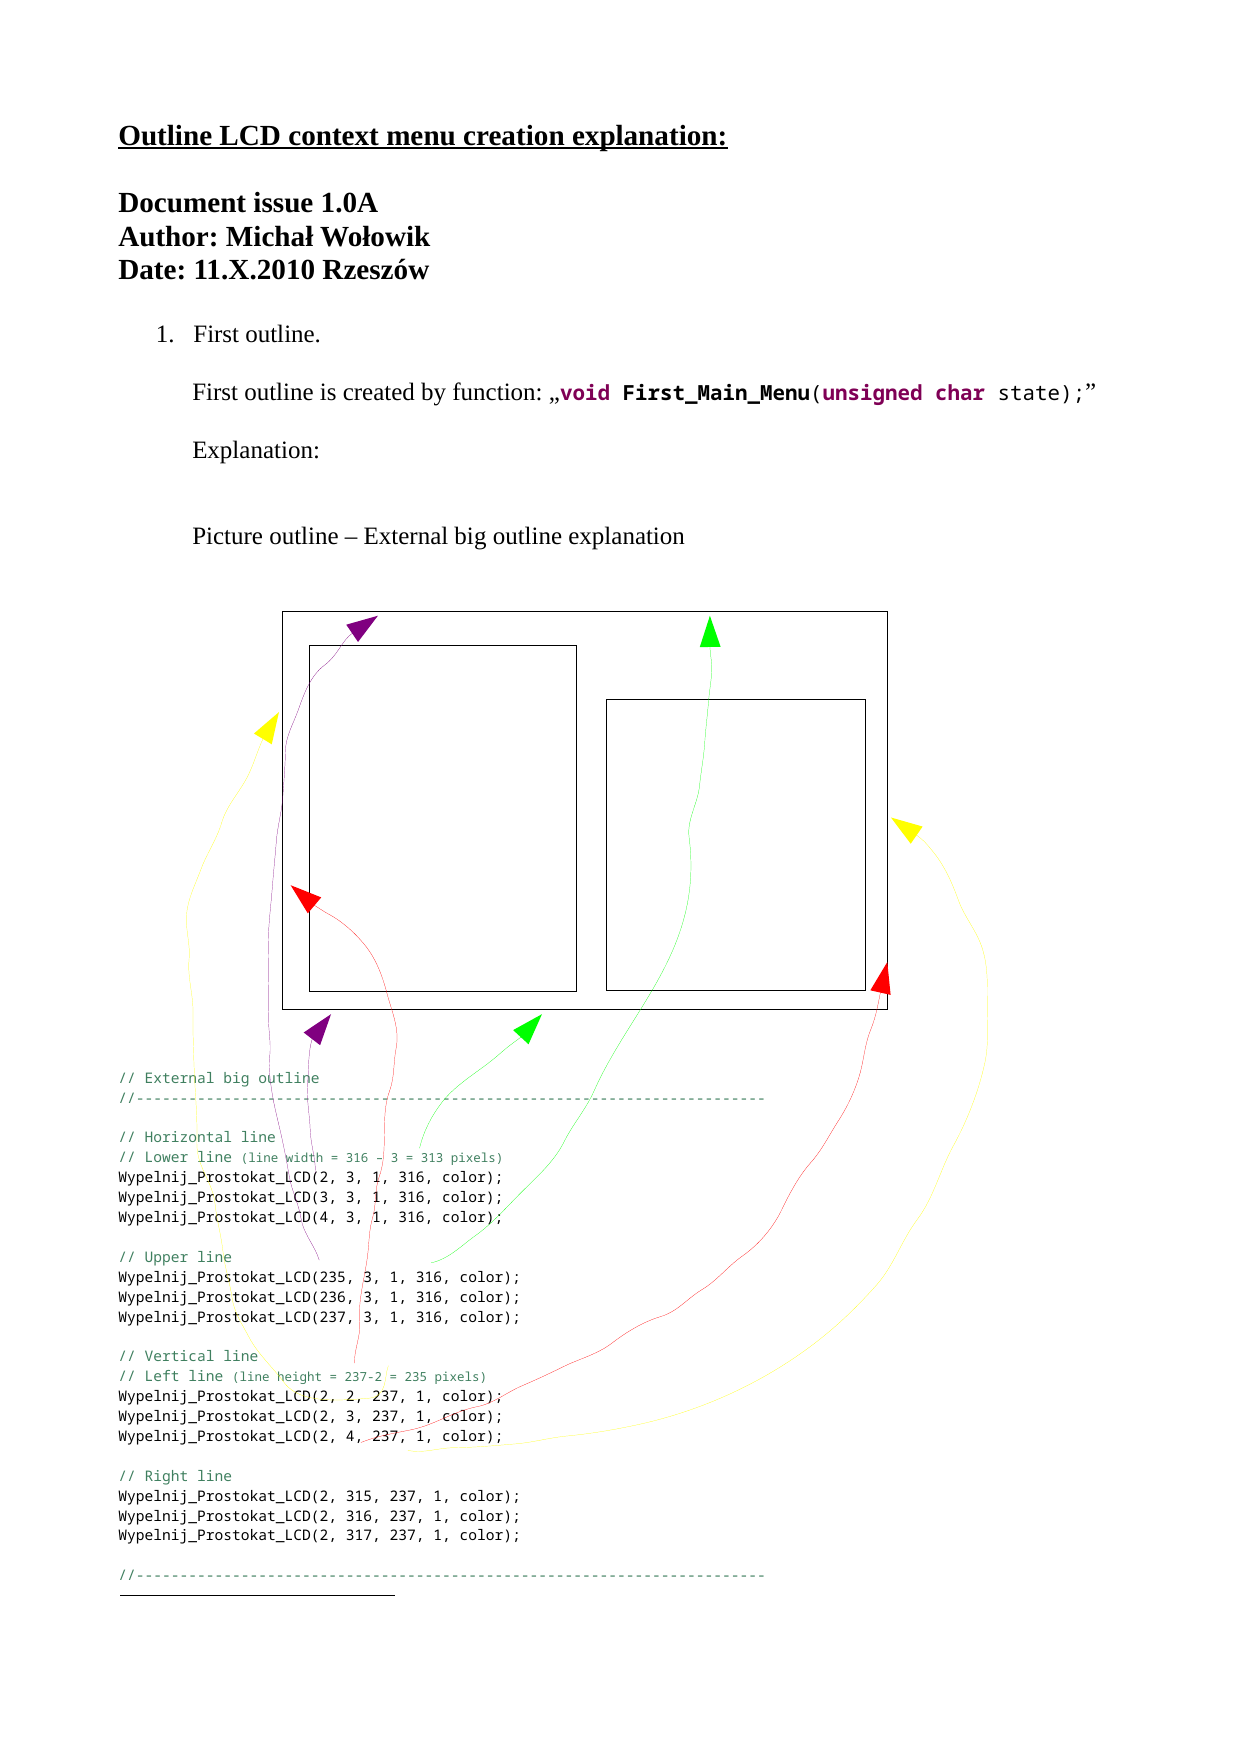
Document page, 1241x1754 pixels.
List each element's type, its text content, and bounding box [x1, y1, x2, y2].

text // Left line (line height = 237-2 = 235 pixels) [118, 1366, 285, 1386]
text // Lower line (line width = 316 – 3 = 313 pixels) [198, 1147, 287, 1167]
text // External big outline [459, 1068, 604, 1087]
text Picture outline – External big outline explanation [118, 521, 1122, 550]
text Wypelnij_Prostokat_LCD(4, 3, 1, 316, color); [118, 1207, 218, 1227]
text Wypelnij_Prostokat_LCD(2, 3, 237, 1, color); [118, 1406, 475, 1426]
text // External big outline [979, 1068, 1122, 1087]
text [784, 1346, 1122, 1366]
text Wypelnij_Prostokat_LCD(2, 315, 237, 1, color); [118, 1485, 1122, 1505]
text Wypelnij_Prostokat_LCD(2, 3, 1, 316, color); [377, 1167, 545, 1187]
text Wypelnij_Prostokat_LCD(4, 3, 1, 316, color); [913, 1207, 1122, 1227]
text Wypelnij_Prostokat_LCD(2, 3, 1, 316, color); [795, 1167, 942, 1187]
text // Upper line [731, 1247, 899, 1267]
text [568, 1346, 809, 1366]
text Wypelnij_Prostokat_LCD(237, 3, 1, 316, color); [360, 1306, 678, 1326]
text Wypelnij_Prostokat_LCD(2, 3, 1, 316, color); [936, 1167, 1122, 1187]
text //------------------------------------------------------------------------ [308, 1087, 390, 1107]
text Wypelnij_Prostokat_LCD(2, 2, 237, 1, color); [118, 1386, 519, 1406]
text // Lower line (line width = 316 – 3 = 313 pixels) [548, 1147, 821, 1167]
text // Horizontal line [118, 1127, 196, 1147]
text Wypelnij_Prostokat_LCD(235, 3, 1, 316, color); [226, 1267, 365, 1286]
text Wypelnij_Prostokat_LCD(4, 3, 1, 316, color); [488, 1207, 782, 1227]
text //------------------------------------------------------------------------ [587, 1087, 855, 1107]
text Wypelnij_Prostokat_LCD(2, 316, 237, 1, color); [118, 1505, 1122, 1525]
text Wypelnij_Prostokat_LCD(237, 3, 1, 316, color); [118, 1306, 242, 1326]
text Wypelnij_Prostokat_LCD(2, 3, 237, 1, color); [637, 1406, 1122, 1426]
text Wypelnij_Prostokat_LCD(236, 3, 1, 316, color); [360, 1286, 705, 1306]
text // Right line [118, 1466, 1122, 1485]
text Wypelnij_Prostokat_LCD(3, 3, 1, 316, color); [509, 1187, 792, 1207]
text Outline LCD context menu creation explanation: [118, 118, 1122, 152]
text Wypelnij_Prostokat_LCD(2, 317, 237, 1, color); [118, 1525, 1122, 1545]
text // Lower line (line width = 316 – 3 = 313 pixels) [118, 1147, 201, 1167]
text Wypelnij_Prostokat_LCD(2, 2, 237, 1, color); [289, 1386, 383, 1399]
text Wypelnij_Prostokat_LCD(235, 3, 1, 316, color); [118, 1267, 229, 1286]
text // Horizontal line [824, 1127, 962, 1147]
text // Left line (line height = 237-2 = 235 pixels) [525, 1366, 780, 1386]
text //------------------------------------------------------------------------ [118, 1565, 1122, 1585]
text Wypelnij_Prostokat_LCD(235, 3, 1, 316, color); [363, 1267, 727, 1286]
list First outline. [156, 319, 1122, 348]
text Wypelnij_Prostokat_LCD(237, 3, 1, 316, color); [641, 1306, 855, 1326]
text // External big outline [118, 1068, 194, 1087]
text Wypelnij_Prostokat_LCD(4, 3, 1, 316, color); [216, 1207, 302, 1227]
text Wypelnij_Prostokat_LCD(4, 3, 1, 316, color); [773, 1207, 924, 1227]
text Wypelnij_Prostokat_LCD(2, 3, 237, 1, color); [428, 1406, 697, 1426]
text Wypelnij_Prostokat_LCD(2, 4, 237, 1, color); [118, 1426, 626, 1446]
text Wypelnij_Prostokat_LCD(236, 3, 1, 316, color); [682, 1286, 874, 1306]
text //------------------------------------------------------------------------ [440, 1087, 595, 1107]
text // External big outline [195, 1068, 270, 1087]
text Date: 11.X.2010 Rzeszów [118, 252, 1122, 286]
text Wypelnij_Prostokat_LCD(237, 3, 1, 316, color); [235, 1306, 359, 1326]
text Wypelnij_Prostokat_LCD(235, 3, 1, 316, color); [877, 1267, 1122, 1286]
text // External big outline [308, 1068, 393, 1087]
text // Horizontal line [562, 1127, 833, 1147]
text //------------------------------------------------------------------------ [196, 1087, 274, 1107]
text Wypelnij_Prostokat_LCD(3, 3, 1, 316, color); [118, 1187, 215, 1207]
text // Horizontal line [385, 1127, 426, 1147]
text //------------------------------------------------------------------------ [118, 1087, 196, 1107]
text // Lower line (line width = 316 – 3 = 313 pixels) [944, 1147, 1122, 1167]
text Wypelnij_Prostokat_LCD(3, 3, 1, 316, color); [293, 1187, 376, 1207]
text Wypelnij_Prostokat_LCD(3, 3, 1, 316, color); [927, 1187, 1122, 1207]
text Wypelnij_Prostokat_LCD(2, 3, 1, 316, color); [118, 1167, 210, 1187]
text // Left line (line height = 237-2 = 235 pixels) [749, 1366, 1122, 1386]
text Wypelnij_Prostokat_LCD(236, 3, 1, 316, color); [858, 1286, 1122, 1306]
text //------------------------------------------------------------------------ [972, 1087, 1122, 1107]
text // Lower line (line width = 316 – 3 = 313 pixels) [383, 1147, 560, 1167]
text //------------------------------------------------------------------------ [848, 1087, 977, 1107]
text First outline is created by function: „void First_Main_Menu(unsigned char state);” [118, 377, 1122, 406]
text // Horizontal line [197, 1127, 283, 1147]
text // Upper line [223, 1247, 368, 1267]
text Wypelnij_Prostokat_LCD(237, 3, 1, 316, color); [837, 1306, 1122, 1326]
text // Horizontal line [421, 1127, 571, 1147]
text Wypelnij_Prostokat_LCD(2, 3, 1, 316, color); [528, 1167, 806, 1187]
text Author: Michał Wołowik [118, 219, 1122, 252]
text // Vertical line [118, 1346, 269, 1366]
text Wypelnij_Prostokat_LCD(2, 2, 237, 1, color); [484, 1386, 744, 1406]
text // Upper line [367, 1247, 752, 1267]
text // Horizontal line [280, 1127, 312, 1147]
text Wypelnij_Prostokat_LCD(4, 3, 1, 316, color); [299, 1207, 374, 1227]
text // Upper line [118, 1247, 225, 1267]
text [504, 1426, 1122, 1446]
text // Lower line (line width = 316 – 3 = 313 pixels) [809, 1147, 952, 1167]
text Wypelnij_Prostokat_LCD(2, 2, 237, 1, color); [704, 1386, 1122, 1406]
text Document issue 1.0A [118, 185, 1122, 219]
text Wypelnij_Prostokat_LCD(4, 3, 1, 316, color); [371, 1207, 505, 1227]
text // Left line (line height = 237-2 = 235 pixels) [385, 1366, 562, 1386]
text // External big outline [856, 1068, 983, 1087]
text Wypelnij_Prostokat_LCD(2, 3, 1, 316, color); [288, 1167, 381, 1187]
text Wypelnij_Prostokat_LCD(2, 3, 1, 316, color); [203, 1167, 291, 1187]
text // External big outline [392, 1068, 480, 1087]
text // Horizontal line [311, 1127, 384, 1147]
text // Upper line [891, 1247, 1122, 1267]
text // Left line (line height = 237-2 = 235 pixels) [272, 1366, 387, 1386]
text Wypelnij_Prostokat_LCD(3, 3, 1, 316, color); [375, 1187, 525, 1207]
text // Horizontal line [954, 1127, 1122, 1147]
text Wypelnij_Prostokat_LCD(3, 3, 1, 316, color); [212, 1187, 297, 1207]
text Wypelnij_Prostokat_LCD(236, 3, 1, 316, color); [118, 1286, 233, 1306]
text // Lower line (line width = 316 – 3 = 313 pixels) [313, 1147, 383, 1167]
text // External big outline [597, 1068, 861, 1087]
text Explanation: [118, 435, 1122, 464]
text Wypelnij_Prostokat_LCD(236, 3, 1, 316, color); [231, 1286, 362, 1306]
text [256, 1346, 606, 1366]
text Wypelnij_Prostokat_LCD(235, 3, 1, 316, color); [709, 1267, 888, 1286]
text // External big outline [270, 1068, 308, 1087]
text Wypelnij_Prostokat_LCD(3, 3, 1, 316, color); [784, 1187, 934, 1207]
